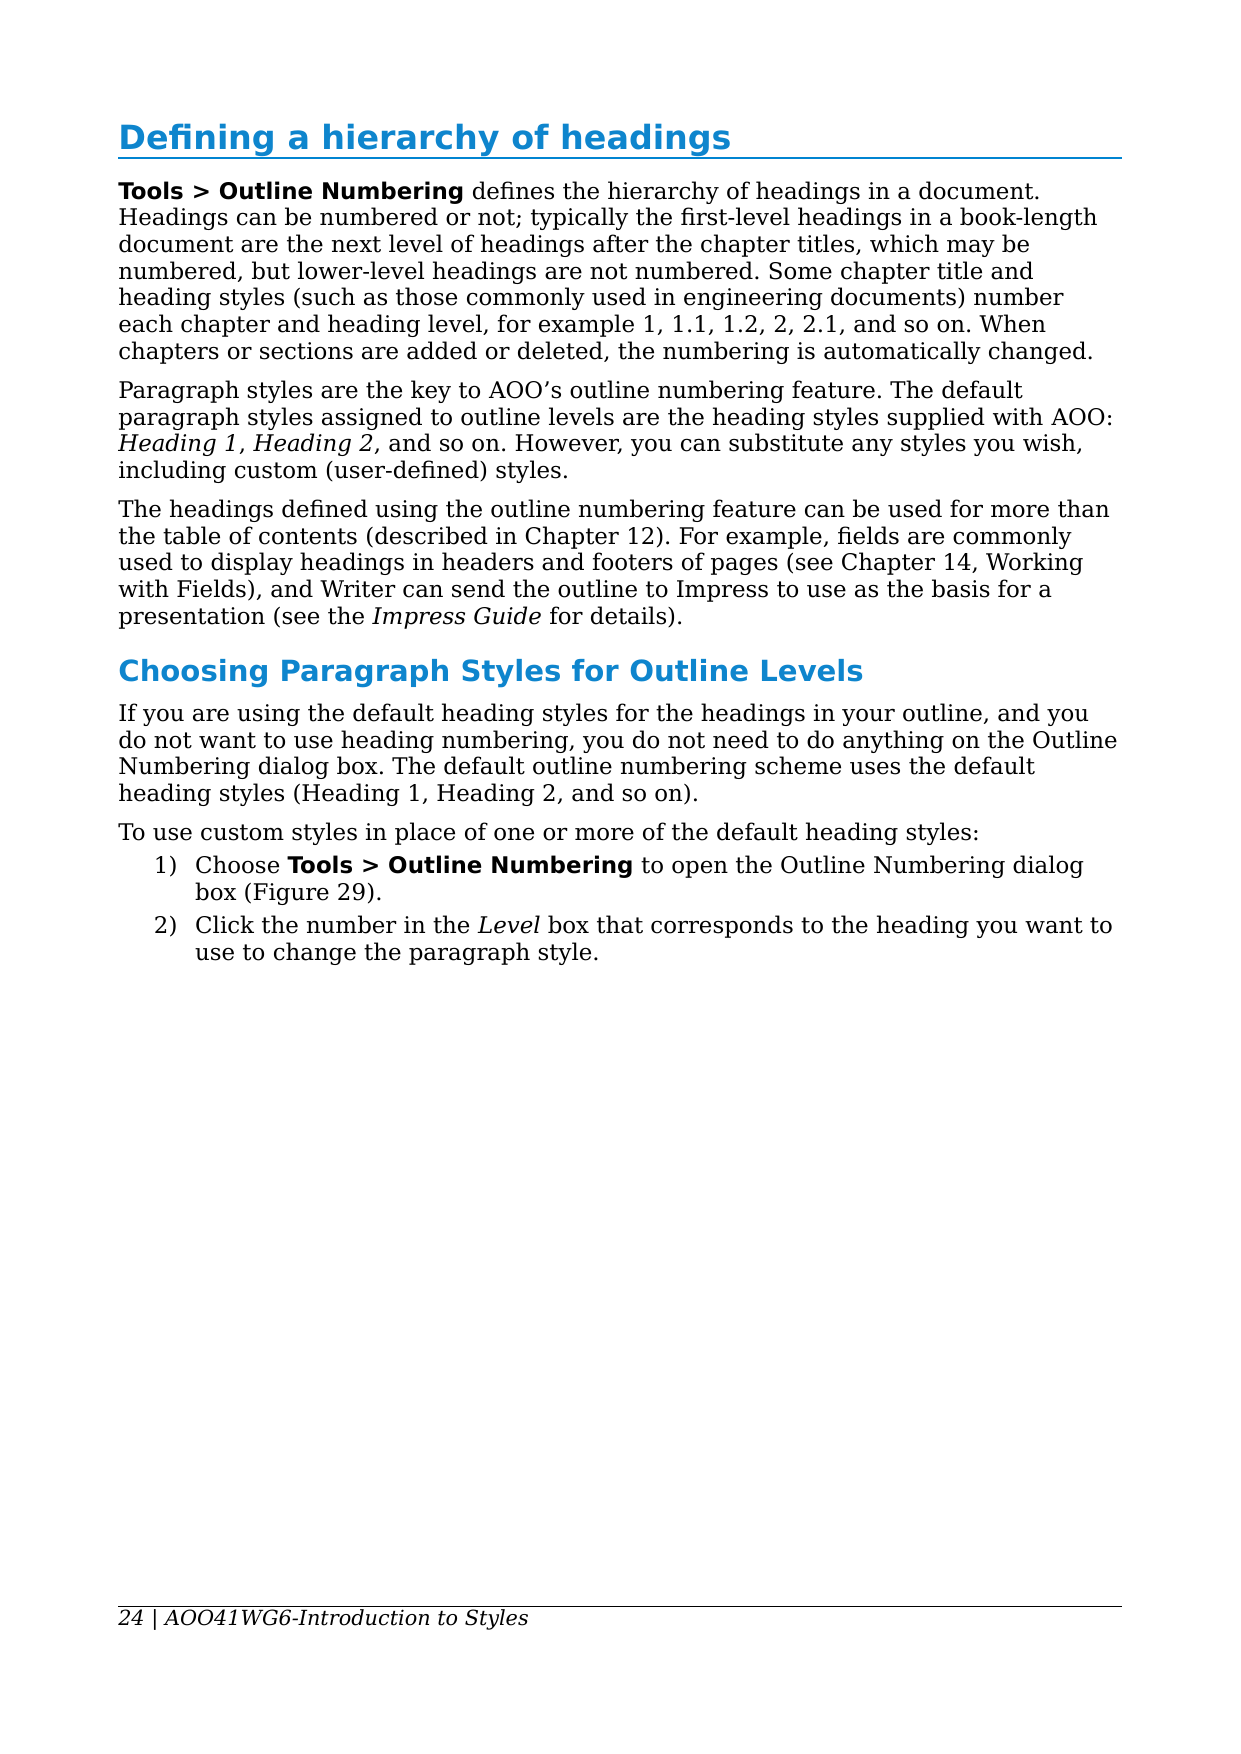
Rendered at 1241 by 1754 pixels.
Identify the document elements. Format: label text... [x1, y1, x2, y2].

subtitle Choosing Paragraph Styles for Outline Levels [118, 654, 1122, 688]
list Choose Tools > Outline Numbering to open the Outline Numbering dialog box (Figure 29). [177, 852, 1122, 906]
subtitle Defining a hierarchy of headings [118, 118, 1122, 157]
list To use custom styles in place of one or more of the default heading styles: [118, 819, 1122, 846]
text If you are using the default heading styles for the headings in your outline, and you do not want to use heading numbering, you do not need to do anything on the Outline Numbering dialog box. The default outline numbering scheme uses the default heading styles (Heading 1, Heading 2, and so on). [118, 700, 1122, 807]
list Click the number in the Level box that corresponds to the heading you want to use to change the paragraph style. [177, 912, 1122, 965]
text The headings defined using the outline numbering feature can be used for more than the table of contents (described in Chapter 12). For example, fields are commonly used to display headings in headers and footers of pages (see Chapter 14, Working with Fields), and Writer can send the outline to Impress to use as the basis for a presentation (see the Impress Guide for details). [118, 496, 1122, 629]
text Tools > Outline Numbering defines the hierarchy of headings in a document. Headings can be numbered or not; typically the first-level headings in a book-length document are the next level of headings after the chapter titles, which may be numbered, but lower-level headings are not numbered. Some chapter title and heading styles (such as those commonly used in engineering documents) number each chapter and heading level, for example 1, 1.1, 1.2, 2, 2.1, and so on. When chapters or sections are added or deleted, the numbering is automatically changed. [118, 178, 1122, 364]
text Paragraph styles are the key to AOO’s outline numbering feature. The default paragraph styles assigned to outline levels are the heading styles supplied with AOO: Heading 1, Heading 2, and so on. However, you can substitute any styles you wish, including custom (user-defined) styles. [118, 377, 1122, 484]
